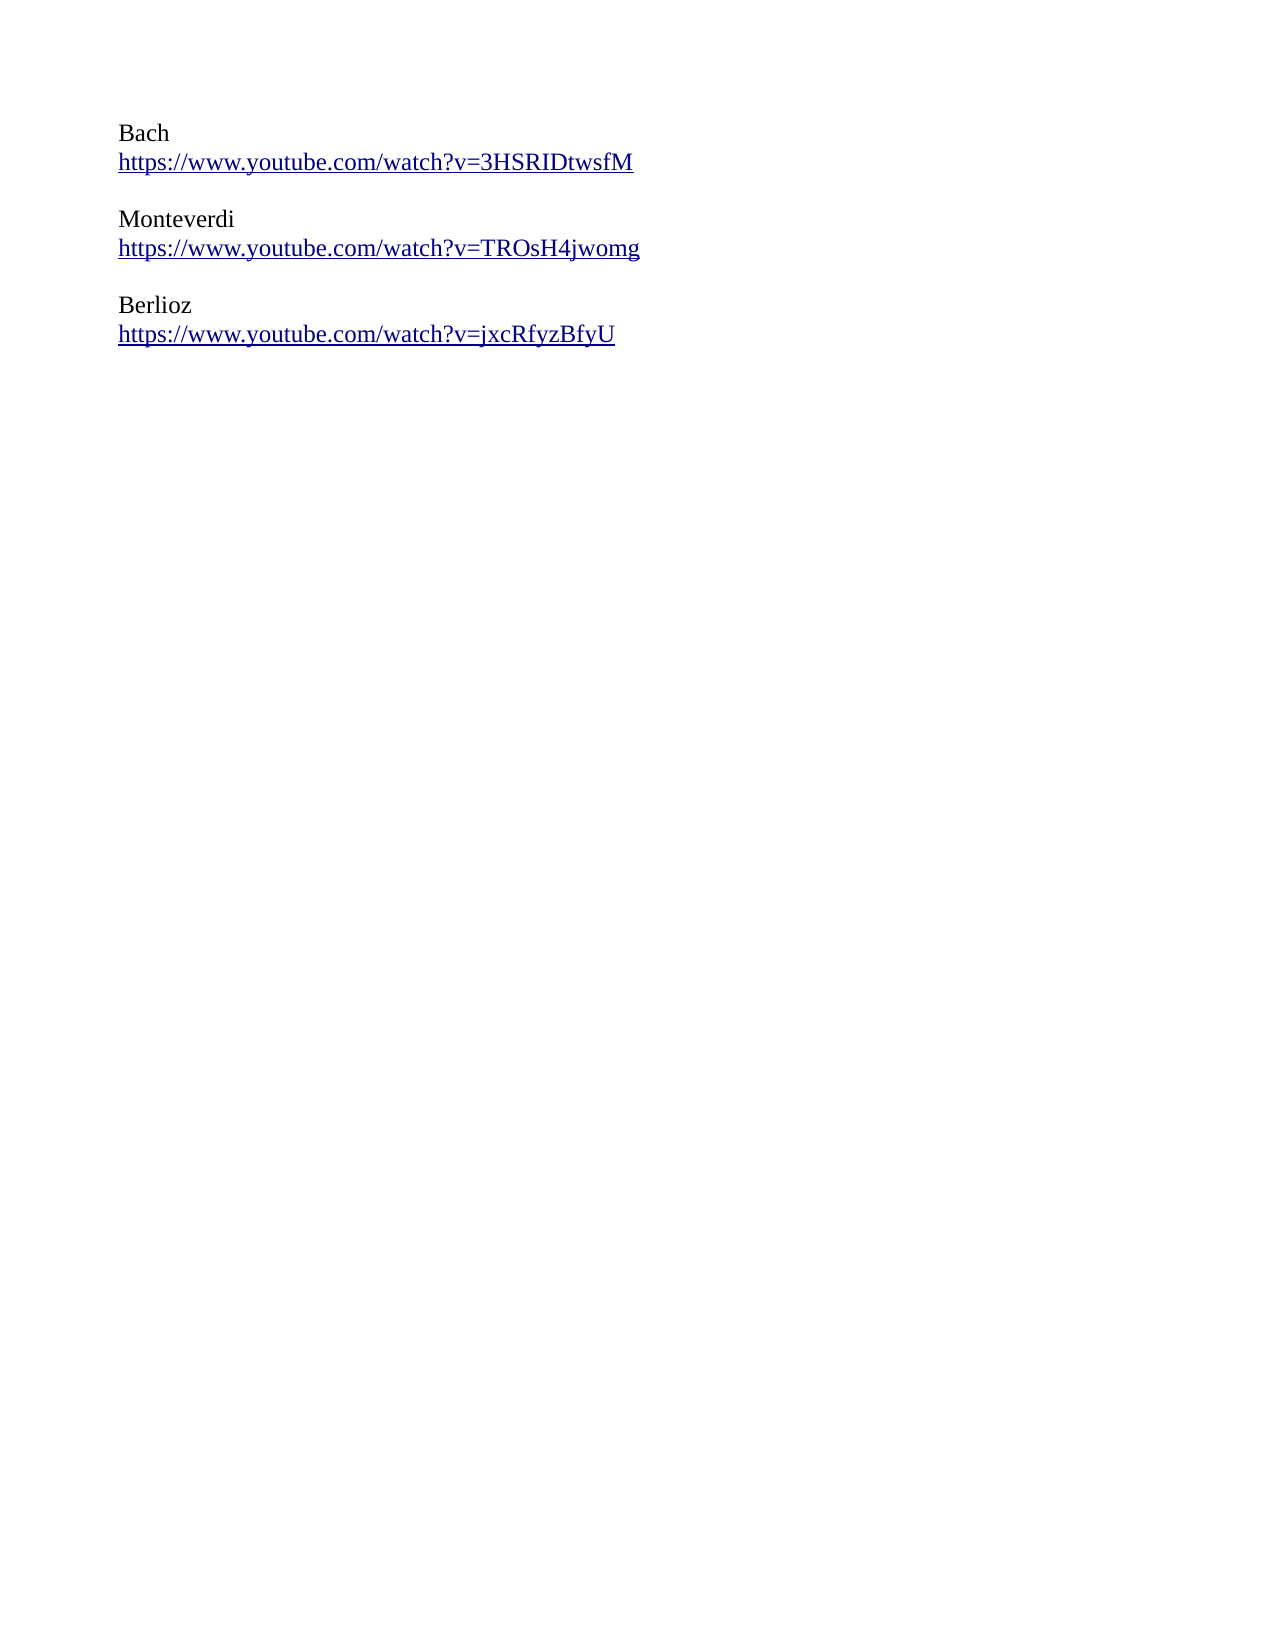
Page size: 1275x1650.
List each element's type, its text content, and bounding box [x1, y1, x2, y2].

text https://www.youtube.com/watch?v=TROsH4jwomg [118, 233, 1157, 262]
text https://www.youtube.com/watch?v=jxcRfyzBfyU [118, 319, 1157, 348]
text https://www.youtube.com/watch?v=3HSRIDtwsfM [118, 147, 1157, 176]
text Bach [118, 118, 1157, 147]
text Berlioz [118, 291, 1157, 319]
text Monteverdi [118, 204, 1157, 233]
